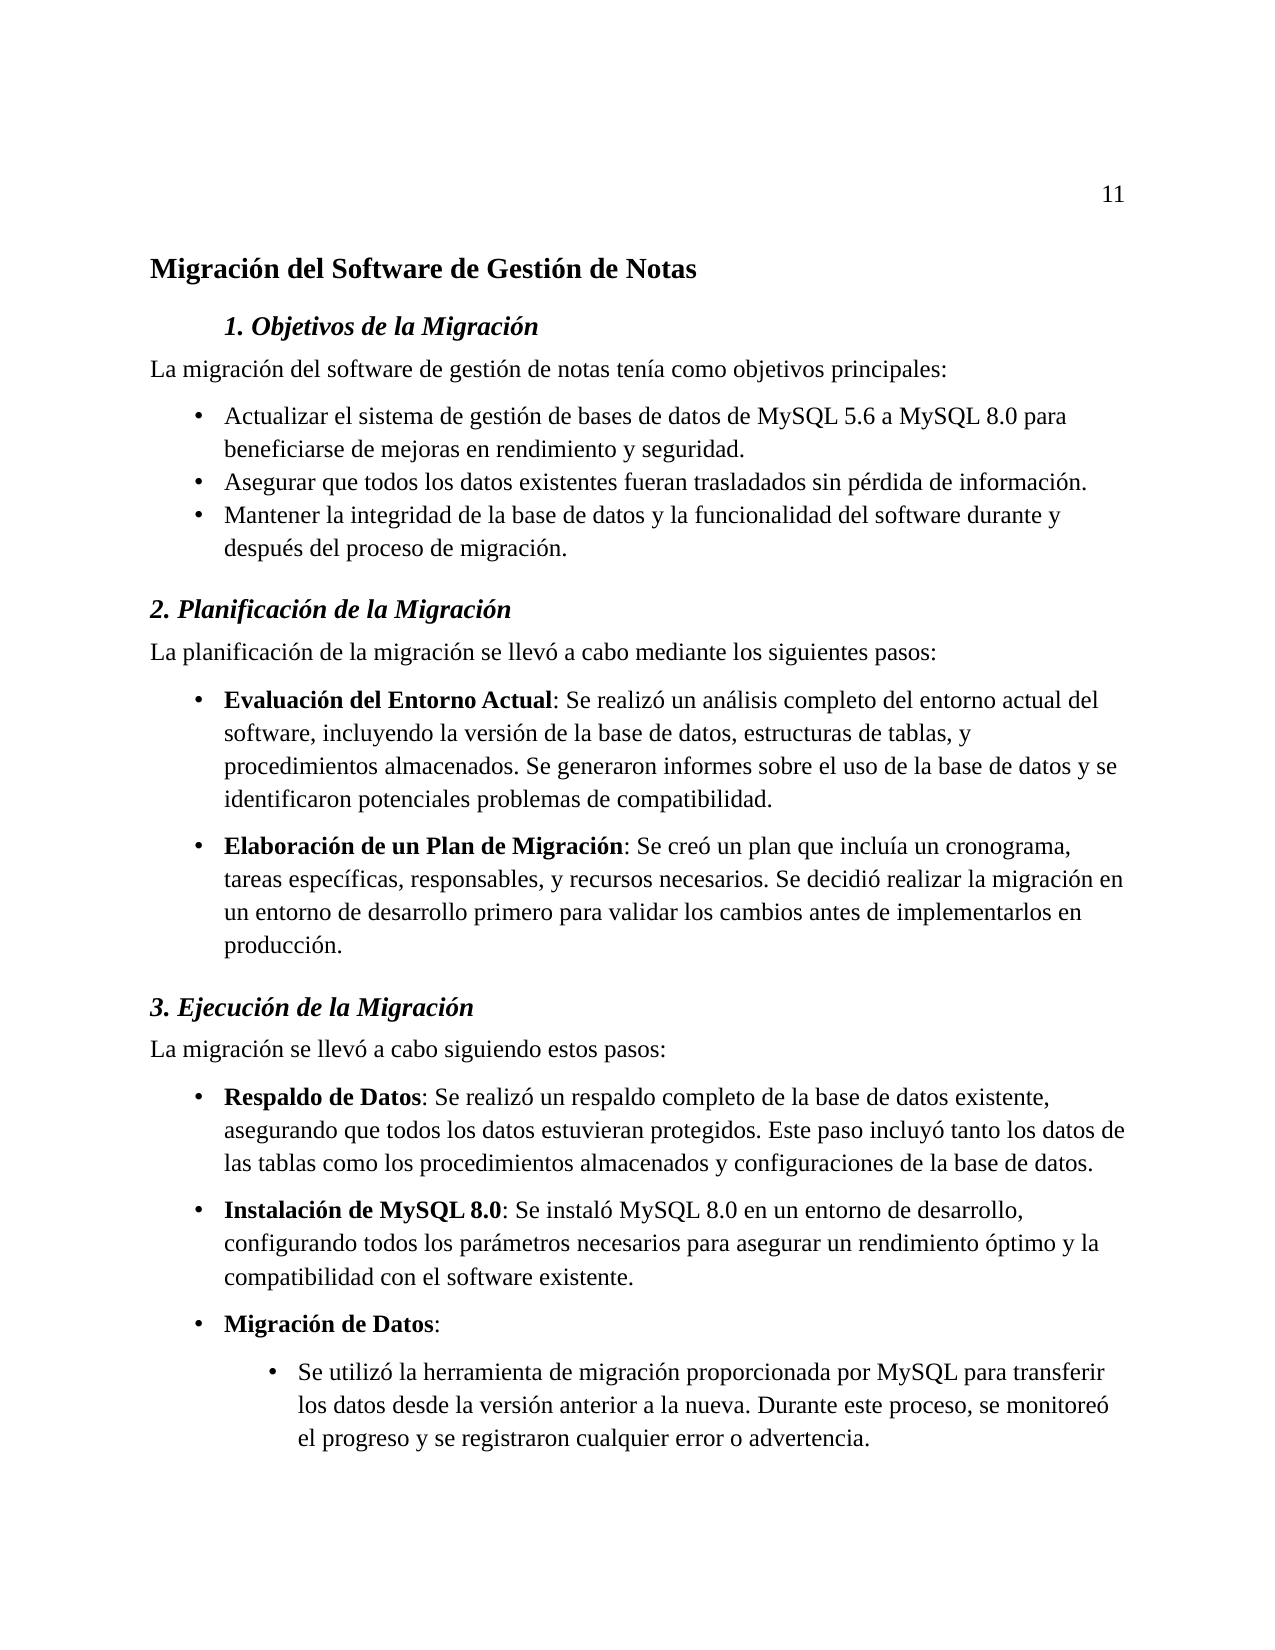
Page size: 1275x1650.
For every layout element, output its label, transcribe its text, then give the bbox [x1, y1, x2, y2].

text La migración del software de gestión de notas tenía como objetivos principales: [150, 354, 1125, 382]
list Se utilizó la herramienta de migración proporcionada por MySQL para transferir los datos desde la versión anterior a la nueva. Durante este proceso, se monitoreó el progreso y se registraron cualquier error o advertencia. [268, 1357, 1125, 1452]
list Evaluación del Entorno Actual: Se realizó un análisis completo del entorno actual del software, incluyendo la versión de la base de datos, estructuras de tablas, y procedimientos almacenados. Se generaron informes sobre el uso de la base de datos y se identificaron potenciales problemas de compatibilidad. [194, 685, 1125, 813]
list Migración de Datos: [194, 1309, 1125, 1338]
subtitle Migración del Software de Gestión de Notas [150, 252, 1125, 285]
list Asegurar que todos los datos existentes fueran trasladados sin pérdida de información. [194, 467, 1125, 496]
subtitle 1. Objetivos de la Migración [150, 310, 1125, 341]
subtitle 2. Planificación de la Migración [150, 593, 1125, 625]
list Actualizar el sistema de gestión de bases de datos de MySQL 5.6 a MySQL 8.0 para beneficiarse de mejoras en rendimiento y seguridad. [194, 401, 1125, 463]
list Mantener la integridad de la base de datos y la funcionalidad del software durante y después del proceso de migración. [194, 500, 1125, 562]
subtitle 3. Ejecución de la Migración [150, 991, 1125, 1022]
list Elaboración de un Plan de Migración: Se creó un plan que incluía un cronograma, tareas específicas, responsables, y recursos necesarios. Se decidió realizar la migración en un entorno de desarrollo primero para validar los cambios antes de implementarlos en producción. [194, 831, 1125, 959]
text La migración se llevó a cabo siguiendo estos pasos: [150, 1034, 1125, 1063]
list Respaldo de Datos: Se realizó un respaldo completo de la base de datos existente, asegurando que todos los datos estuvieran protegidos. Este paso incluyó tanto los datos de las tablas como los procedimientos almacenados y configuraciones de la base de datos. [194, 1082, 1125, 1177]
list Instalación de MySQL 8.0: Se instaló MySQL 8.0 en un entorno de desarrollo, configurando todos los parámetros necesarios para asegurar un rendimiento óptimo y la compatibilidad con el software existente. [194, 1196, 1125, 1290]
text La planificación de la migración se llevó a cabo mediante los siguientes pasos: [150, 637, 1125, 666]
